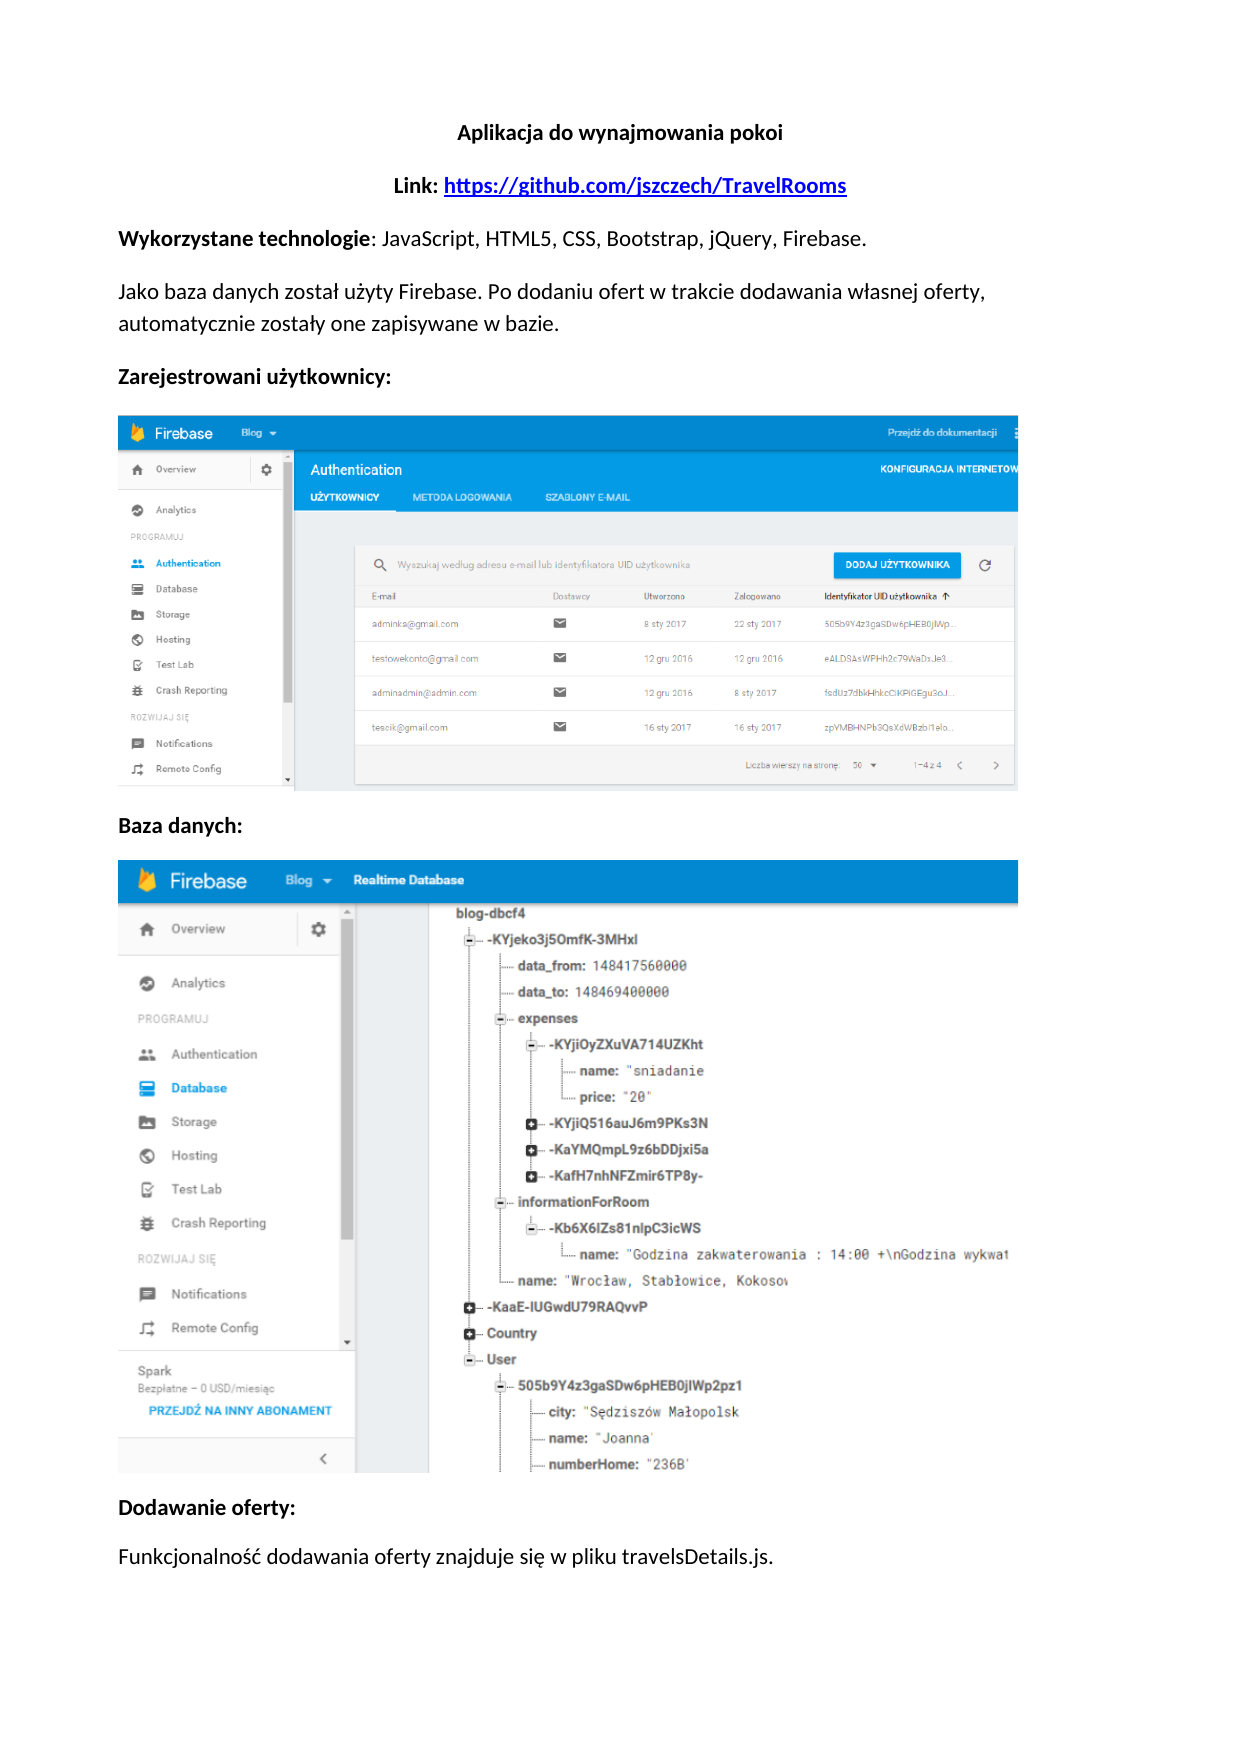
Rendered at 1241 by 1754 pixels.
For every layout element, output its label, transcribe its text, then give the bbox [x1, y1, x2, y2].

text Jako baza danych został użyty Firebase. Po dodaniu ofert w trakcie dodawania własnej oferty, automatycznie zostały one zapisywane w bazie. [118, 277, 1122, 337]
text Wykorzystane technologie: JavaScript, HTML5, CSS, Bootstrap, jQuery, Firebase. [118, 224, 1122, 252]
text Aplikacja do wynajmowania pokoi [118, 118, 1122, 146]
text Funkcjonalność dodawania oferty znajduje się w pliku travelsDetails.js. [118, 1542, 1122, 1570]
text Zarejestrowani użytkownicy: [118, 362, 1122, 390]
text Dodawanie oferty: [118, 1493, 1122, 1521]
text Baza danych: [118, 811, 1122, 839]
text Link: https://github.com/jszczech/TravelRooms [118, 171, 1122, 199]
